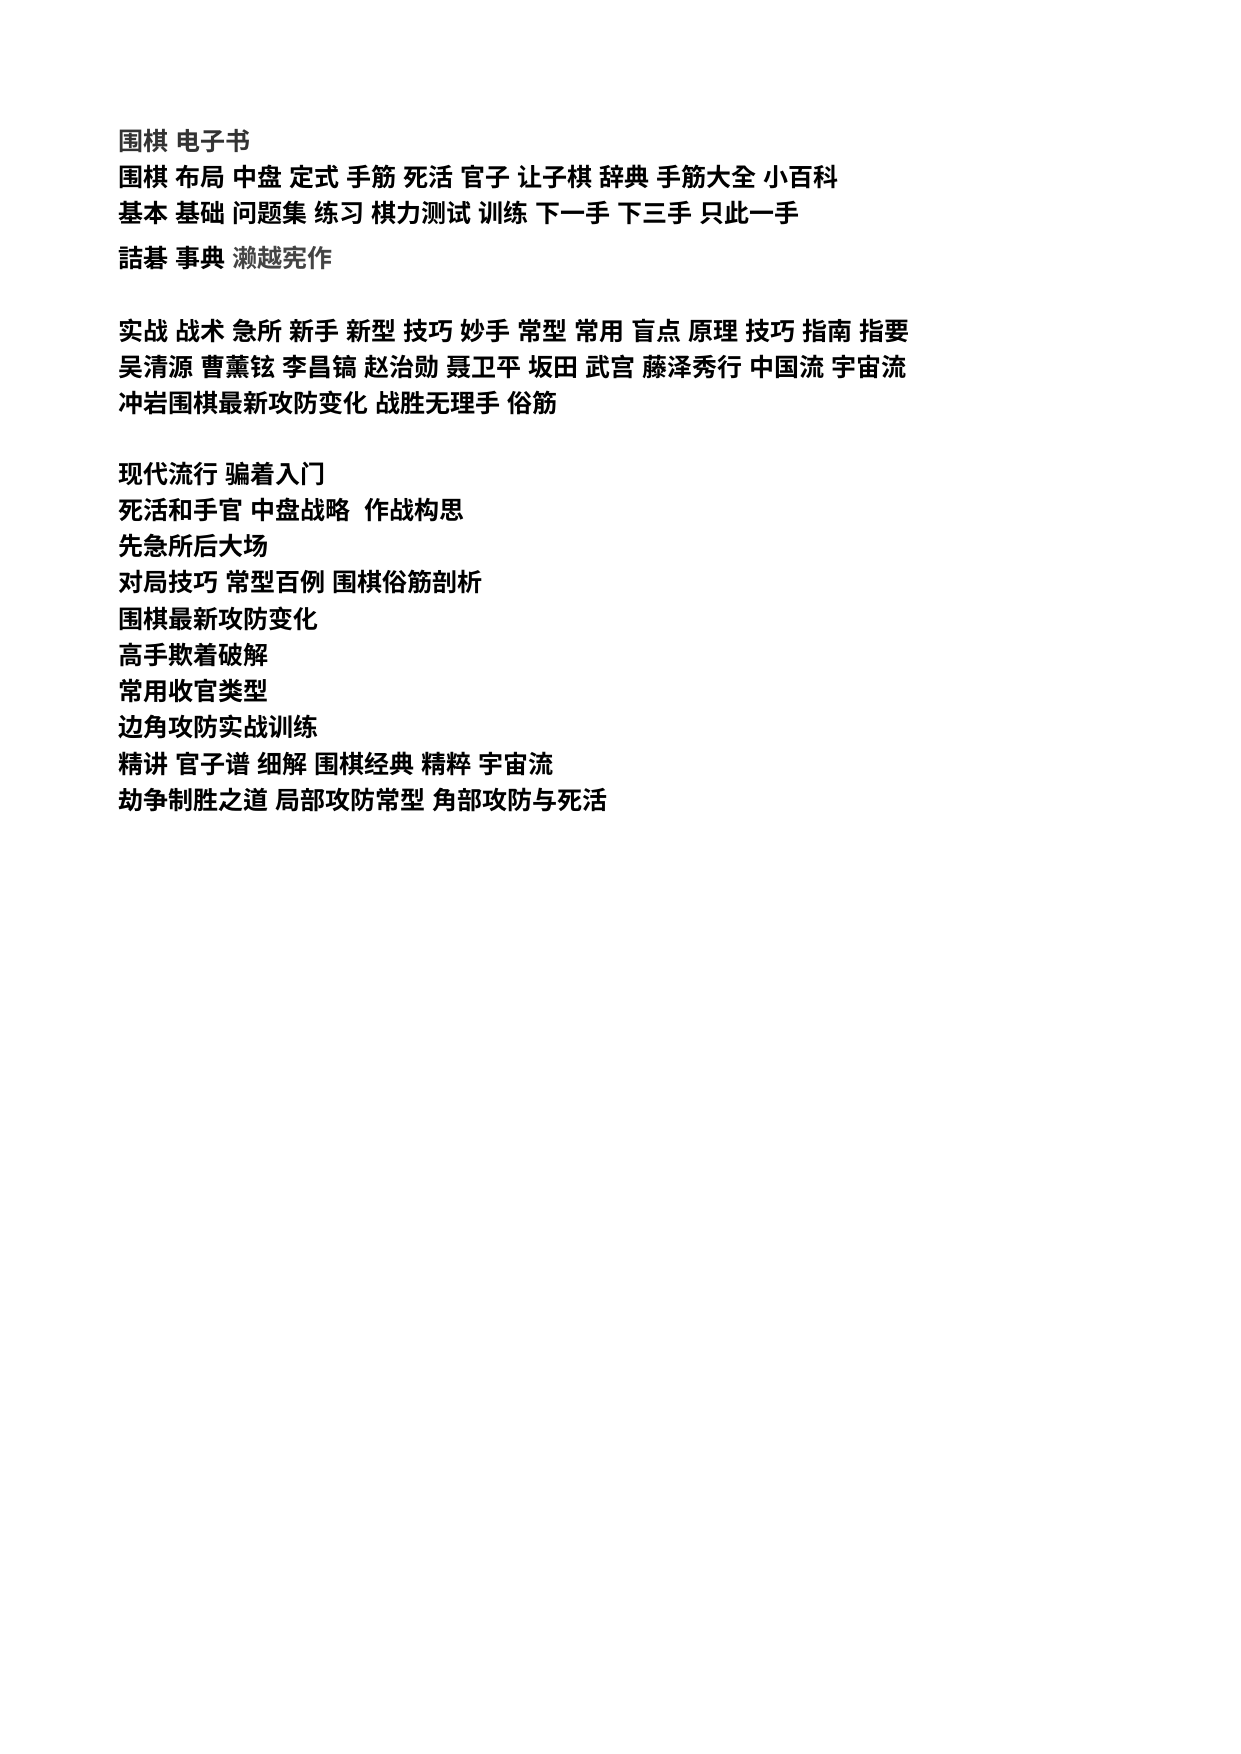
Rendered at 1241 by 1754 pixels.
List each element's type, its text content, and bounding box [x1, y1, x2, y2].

text 边角攻防实战训练 [118, 708, 1122, 744]
text 现代流行 骗着入门 [118, 454, 1122, 490]
text 先急所后大场 [118, 527, 1122, 563]
text 常用收官类型 [118, 672, 1122, 708]
text 死活和手官 中盘战略 作战构思 [118, 490, 1122, 527]
text 基本 基础 问题集 练习 棋力测试 训练 下一手 下三手 只此一手 [118, 193, 1122, 230]
text 吴清源 曹薰铉 李昌镐 赵治勋 聂卫平 坂田 武宫 藤泽秀行 中国流 宇宙流 冲岩围棋最新攻防变化 战胜无理手 俗筋 [118, 347, 1122, 420]
text 精讲 官子谱 细解 围棋经典 精粹 宇宙流 [118, 744, 1122, 780]
text 对局技巧 常型百例 围棋俗筋剖析 [118, 563, 1122, 599]
subtitle 围棋 电子书 [118, 118, 1122, 157]
text 詰碁 事典 濑越宪作 [118, 230, 1122, 277]
text 高手欺着破解 [118, 635, 1122, 672]
text 劫争制胜之道 局部攻防常型 角部攻防与死活 [118, 780, 1122, 817]
text 实战 战术 急所 新手 新型 技巧 妙手 常型 常用 盲点 原理 技巧 指南 指要 [118, 311, 1122, 347]
text 围棋 布局 中盘 定式 手筋 死活 官子 让子棋 辞典 手筋大全 小百科 [118, 157, 1122, 193]
text 围棋最新攻防变化 [118, 599, 1122, 635]
